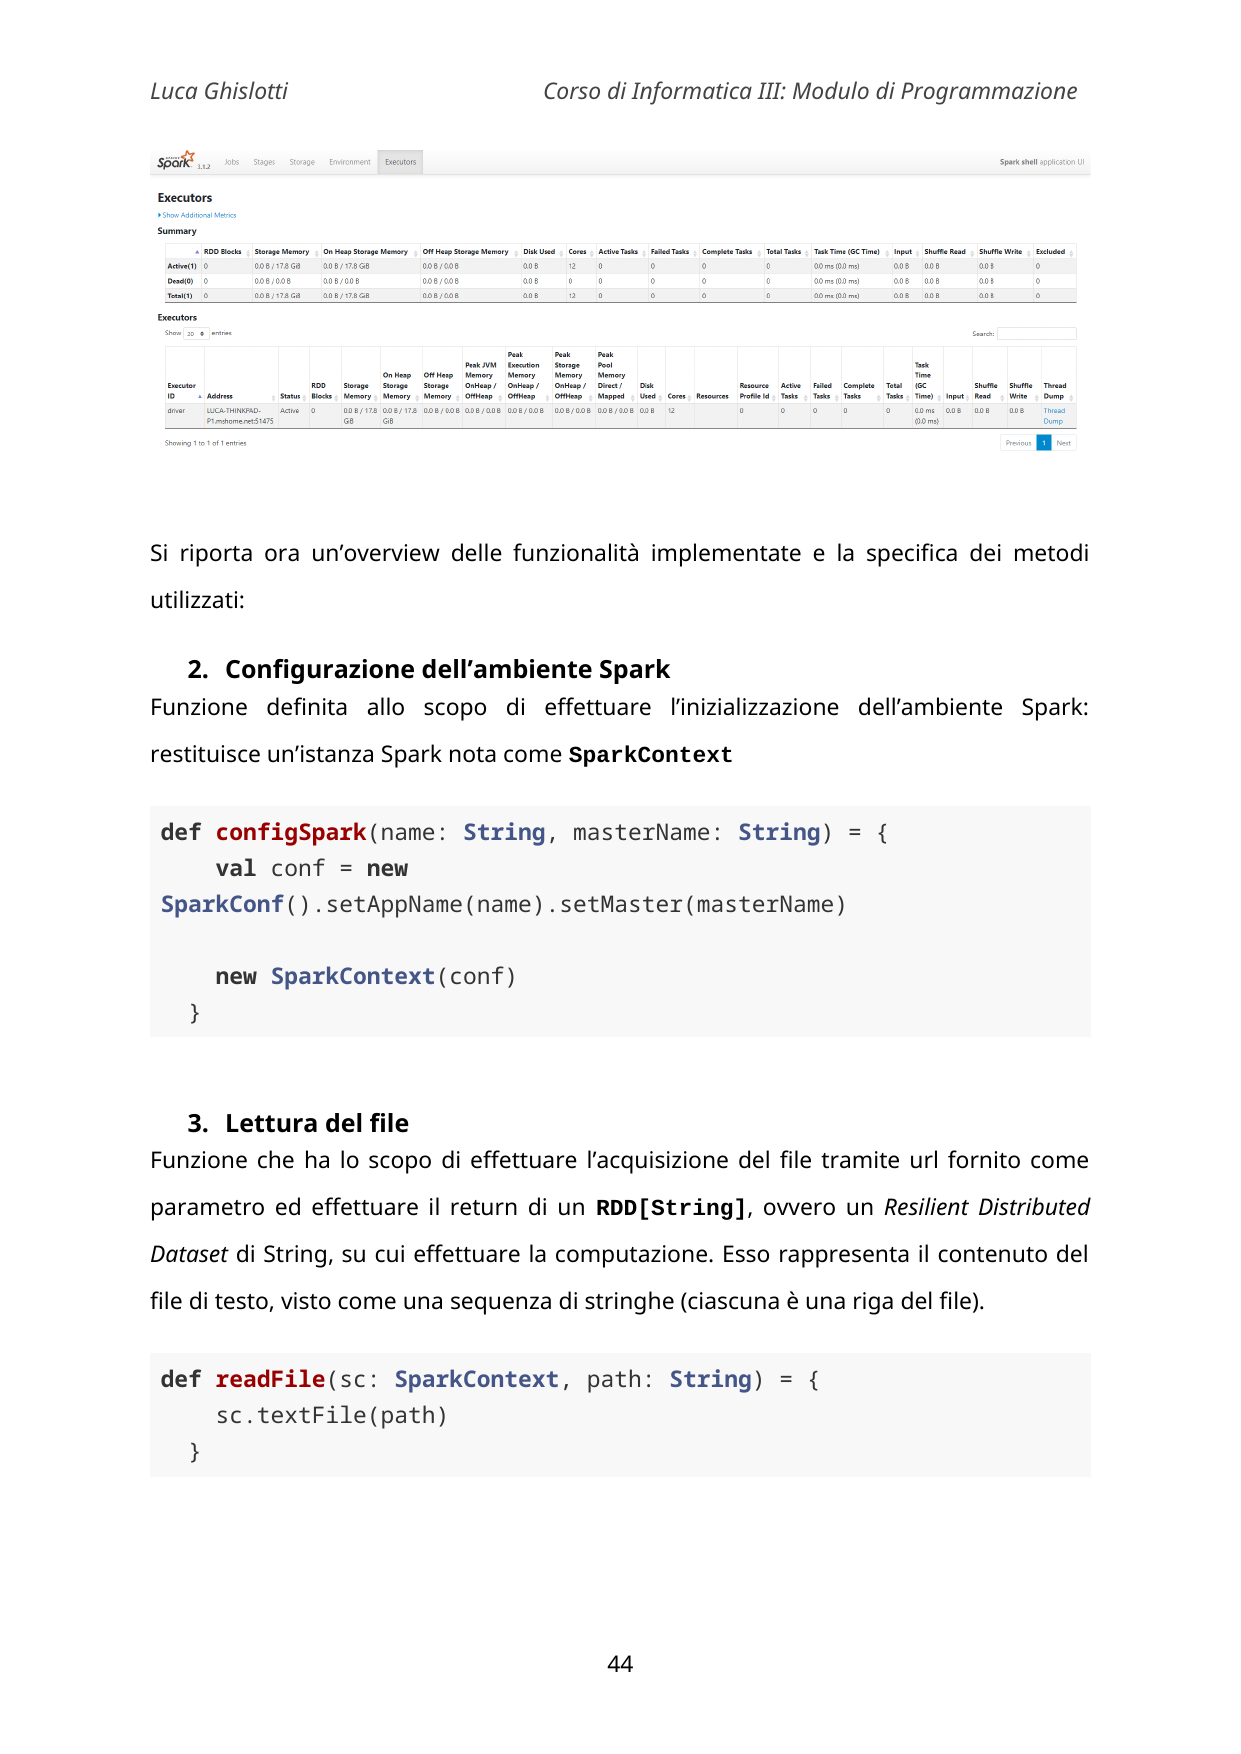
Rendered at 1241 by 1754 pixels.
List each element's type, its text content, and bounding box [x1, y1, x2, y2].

text Funzione definita allo scopo di effettuare l’inizializzazione dell’ambiente Spark: restituisce un’istanza Spark nota come SparkContext [150, 691, 1090, 769]
table_header def readFile(sc: SparkContext, path: String) = { sc.textFile(path) } [150, 1353, 1091, 1477]
text Funzione che ha lo scopo di effettuare l’acquisizione del file tramite url fornito come parametro ed effettuare il return di un RDD[String], ovvero un Resilient Distributed Dataset di String, su cui effettuare la computazione. Esso rappresenta il contenuto del file di testo, visto come una sequenza di stringhe (ciascuna è una riga del file). [150, 1144, 1090, 1316]
subtitle Configurazione dell’ambiente Spark [187, 652, 1090, 686]
table_header def configSpark(name: String, masterName: String) = { val conf = new SparkConf().setAppName(name).setMaster(masterName) new SparkContext(conf) } [150, 806, 1091, 1037]
text Si riporta ora un’overview delle funzionalità implementate e la specifica dei metodi utilizzati: [150, 537, 1090, 615]
subtitle Lettura del file [187, 1105, 1090, 1139]
picture [150, 150, 1091, 476]
